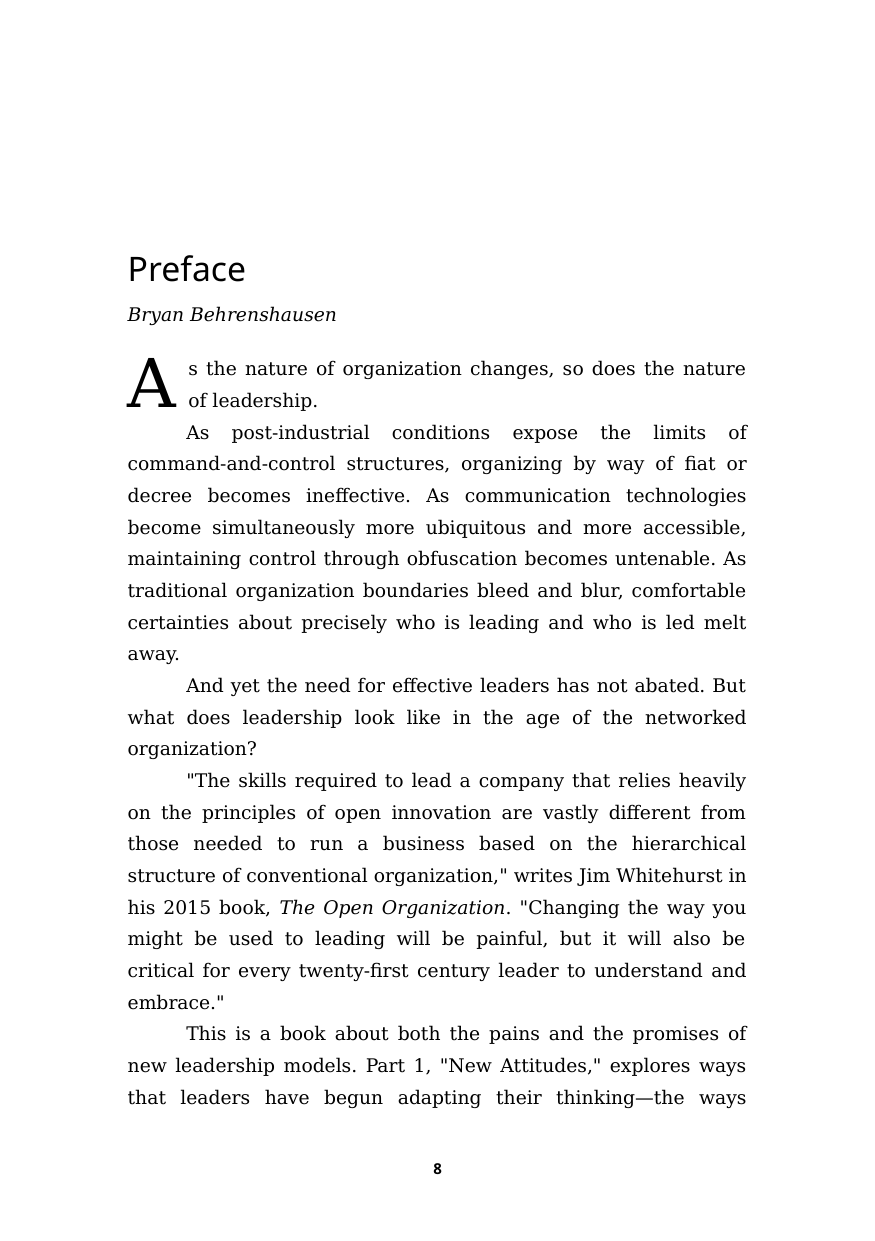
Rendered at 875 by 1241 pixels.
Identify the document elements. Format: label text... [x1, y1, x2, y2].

text "The skills required to lead a company that relies heavily on the principles of open innovation are vastly different from those needed to run a business based on the hierarchical structure of conventional organization," writes Jim Whitehurst in his 2015 book, The Open Organization. "Changing the way you might be used to leading will be painful, but it will also be critical for every twenty-first century leader to understand and embrace." [127, 770, 747, 1014]
subtitle Preface [127, 246, 747, 292]
text Bryan Behrenshausen [127, 304, 747, 326]
text And yet the need for effective leaders has not abated. But what does leadership look like in the age of the networked organization? [127, 675, 747, 760]
text As post-industrial conditions expose the limits of command-and-control structures, organizing by way of fiat or decree becomes ineffective. As communication technologies become simultaneously more ubiquitous and more accessible, maintaining control through obfuscation becomes untenable. As traditional organization boundaries bleed and blur, comfortable certainties about precisely who is leading and who is led melt away. [127, 422, 747, 665]
text As the nature of organization changes, so does the nature of leadership. [127, 358, 747, 412]
text This is a book about both the pains and the promises of new leadership models. Part 1, "New Attitudes," explores ways that leaders have begun adapting their thinking—the ways [127, 1023, 747, 1109]
